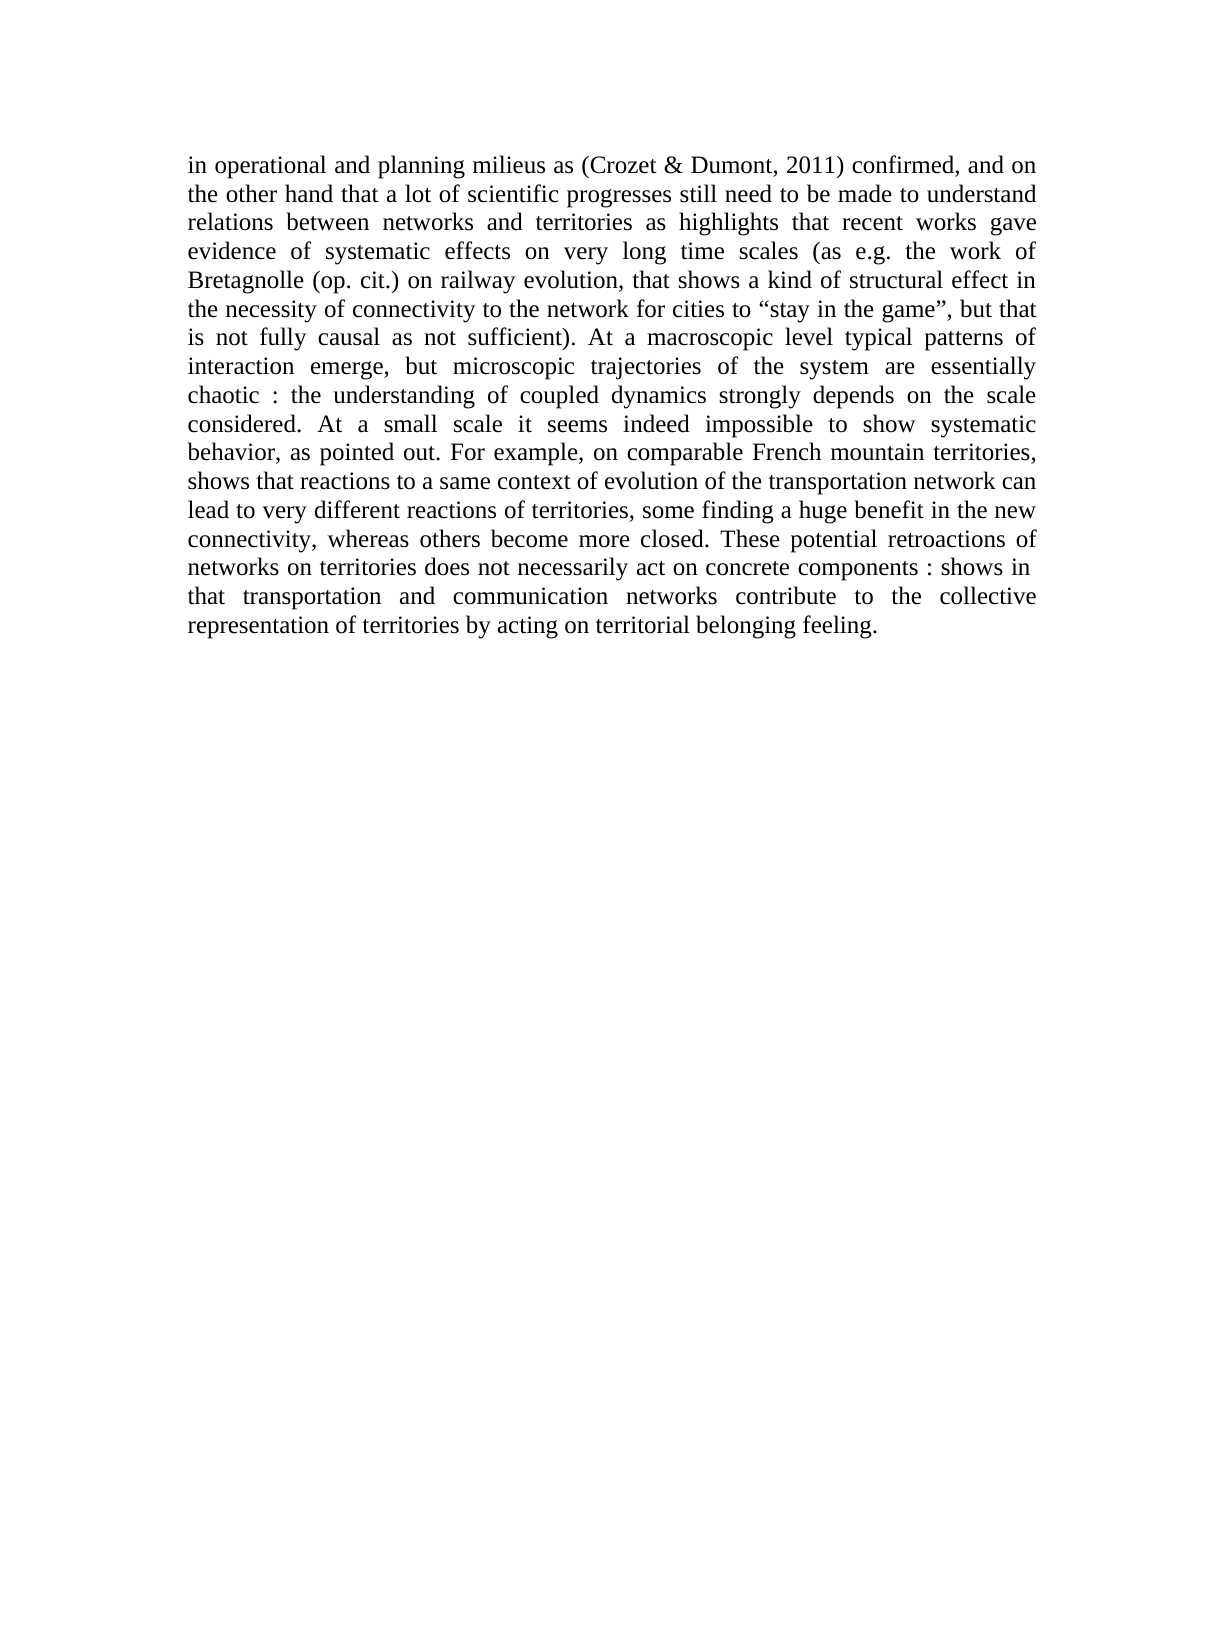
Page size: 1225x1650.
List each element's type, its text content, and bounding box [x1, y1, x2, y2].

text in operational and planning milieus as (Crozet & Dumont, 2011) confirmed, and on the other hand that a lot of scientific progresses still need to be made to understand relations between networks and territories as highlights that recent works gave evidence of systematic effects on very long time scales (as e.g. the work of Bretagnolle (op. cit.) on railway evolution, that shows a kind of structural effect in the necessity of connectivity to the network for cities to “stay in the game”, but that is not fully causal as not sufficient). At a macroscopic level typical patterns of interaction emerge, but microscopic trajectories of the system are essentially chaotic : the understanding of coupled dynamics strongly depends on the scale considered. At a small scale it seems indeed impossible to show systematic behavior, as pointed out. For example, on comparable French mountain territories, shows that reactions to a same context of evolution of the transportation network can lead to very different reactions of territories, some finding a huge benefit in the new connectivity, whereas others become more closed. These potential retroactions of networks on territories does not necessarily act on concrete components : shows in that transportation and communication networks contribute to the collective representation of territories by acting on territorial belonging feeling. [187, 150, 1037, 639]
